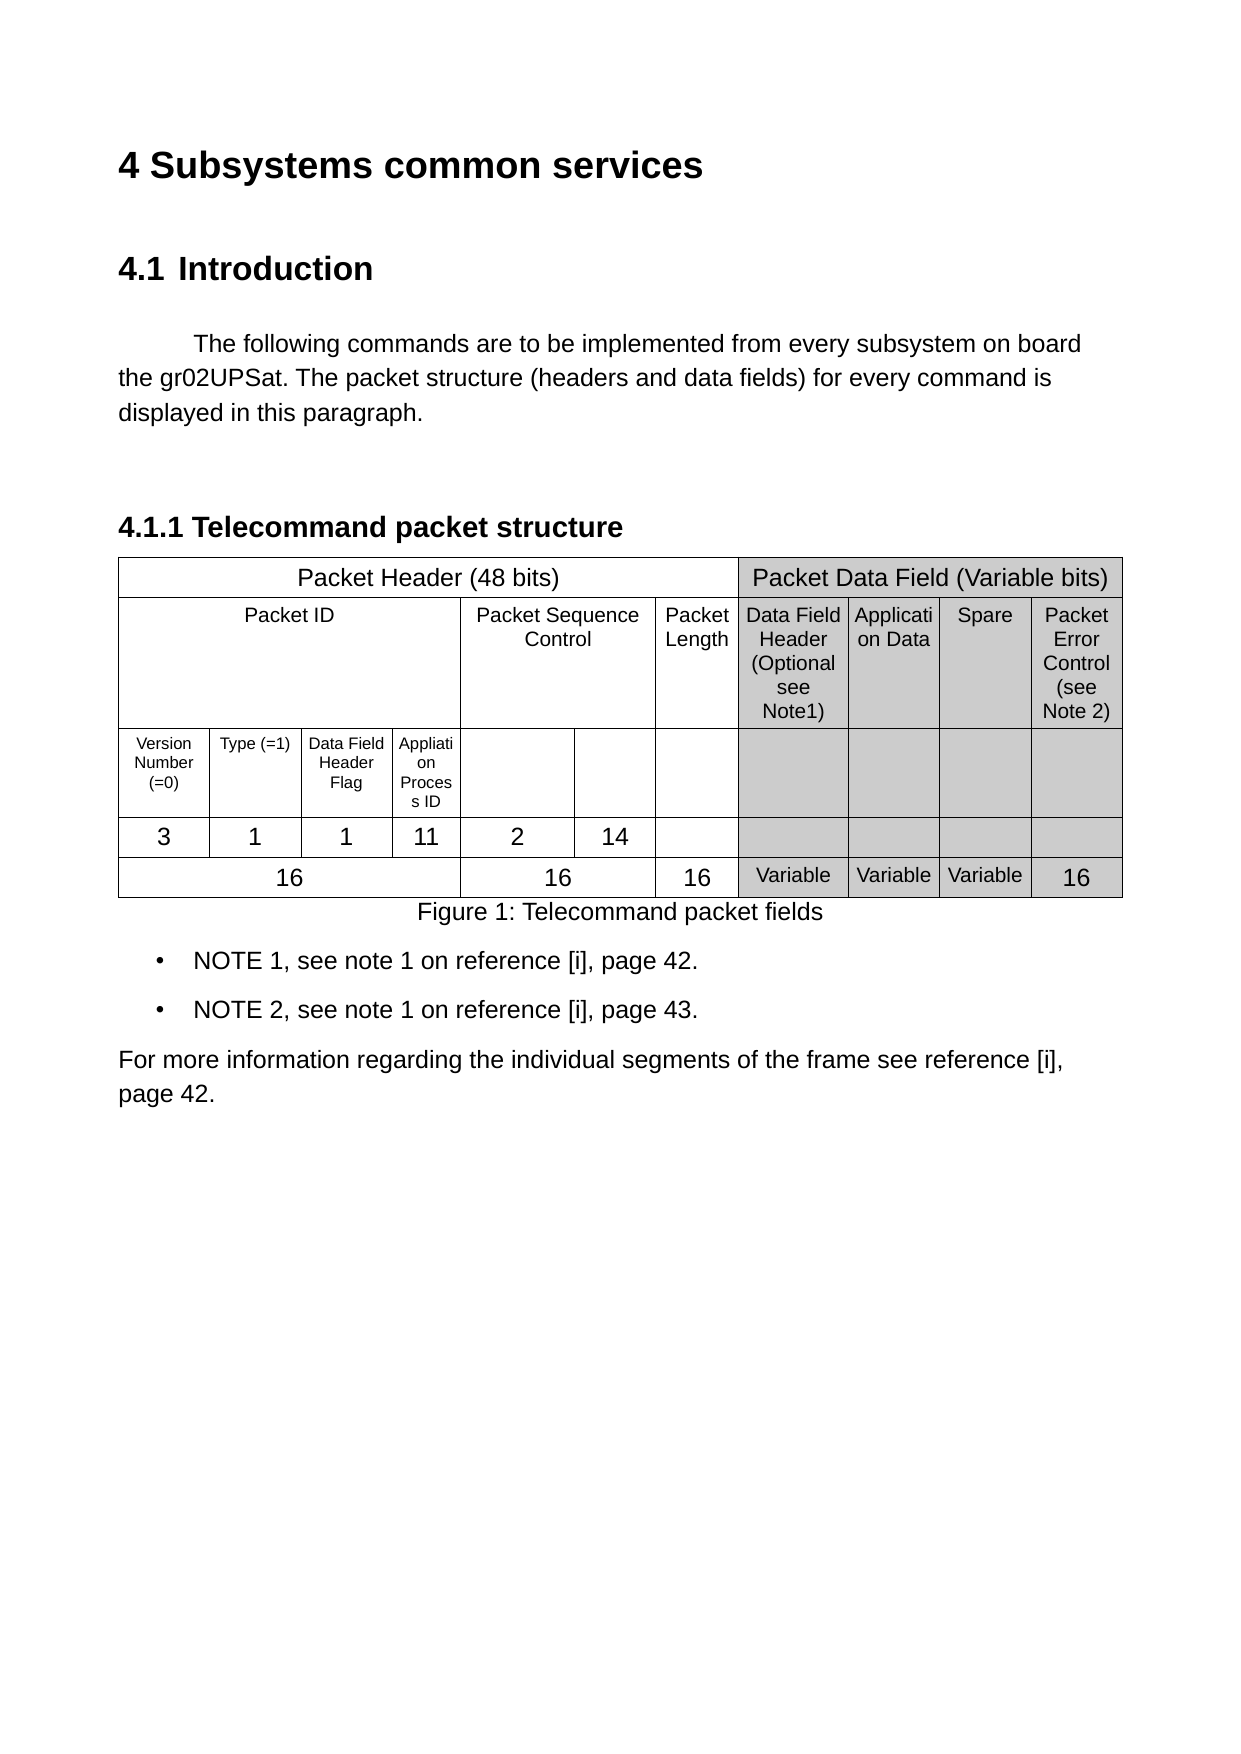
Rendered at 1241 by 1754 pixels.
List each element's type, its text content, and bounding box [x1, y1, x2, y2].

table_cell [1032, 729, 1122, 817]
table_cell Version Number (=0) [119, 729, 209, 817]
table_cell Packet Error Control (see Note 2) [1032, 598, 1122, 728]
table_cell 16 [1032, 858, 1122, 897]
table_cell Appliation Process ID [393, 729, 460, 817]
table_cell [739, 729, 848, 817]
text Figure 1: Telecommand packet fields [118, 898, 1122, 926]
table_cell Packet Length [656, 598, 738, 728]
table_cell [739, 818, 848, 857]
table_cell 16 [119, 858, 460, 897]
table_cell [1032, 818, 1122, 857]
subtitle 4 Subsystems common services [118, 143, 1122, 187]
table_cell Data Field Header Flag [302, 729, 392, 817]
table_cell 3 [119, 818, 209, 857]
table_cell Spare [940, 598, 1031, 728]
table_cell Packet Sequence Control [461, 598, 655, 728]
table_cell 2 [461, 818, 574, 857]
table_header Packet Data Field (Variable bits) [739, 558, 1122, 597]
list NOTE 1, see note 1 on reference [i], page 42. [156, 946, 1122, 975]
table_cell 16 [461, 858, 655, 897]
table_cell [461, 729, 574, 817]
table_cell Variable [739, 858, 848, 897]
table_cell 1 [302, 818, 392, 857]
table_cell Variable [940, 858, 1031, 897]
table_cell 11 [393, 818, 460, 857]
table_cell 16 [656, 858, 738, 897]
table_cell Variable [849, 858, 939, 897]
table_cell Data Field Header (Optional see Note1) [739, 598, 848, 728]
table_cell [656, 818, 738, 857]
table_cell 1 [210, 818, 301, 857]
list NOTE 2, see note 1 on reference [i], page 43. [156, 996, 1122, 1024]
table_cell [940, 729, 1031, 817]
text For more information regarding the individual segments of the frame see reference [i], page 42. [118, 1045, 1122, 1108]
table_cell [575, 729, 655, 817]
table_header Packet Header (48 bits) [119, 558, 738, 597]
table_cell Type (=1) [210, 729, 301, 817]
table_cell Application Data [849, 598, 939, 728]
subtitle 4.1.1 Telecommand packet structure [118, 510, 1122, 544]
table_cell [940, 818, 1031, 857]
table_cell 14 [575, 818, 655, 857]
table_cell Packet ID [119, 598, 460, 728]
table_cell [656, 729, 738, 817]
text The following commands are to be implemented from every subsystem on board the gr02UPSat. The packet structure (headers and data fields) for every command is displayed in this paragraph. [118, 329, 1122, 426]
table_cell [849, 729, 939, 817]
table_cell [849, 818, 939, 857]
subtitle 4.1 Introduction [118, 249, 1122, 287]
